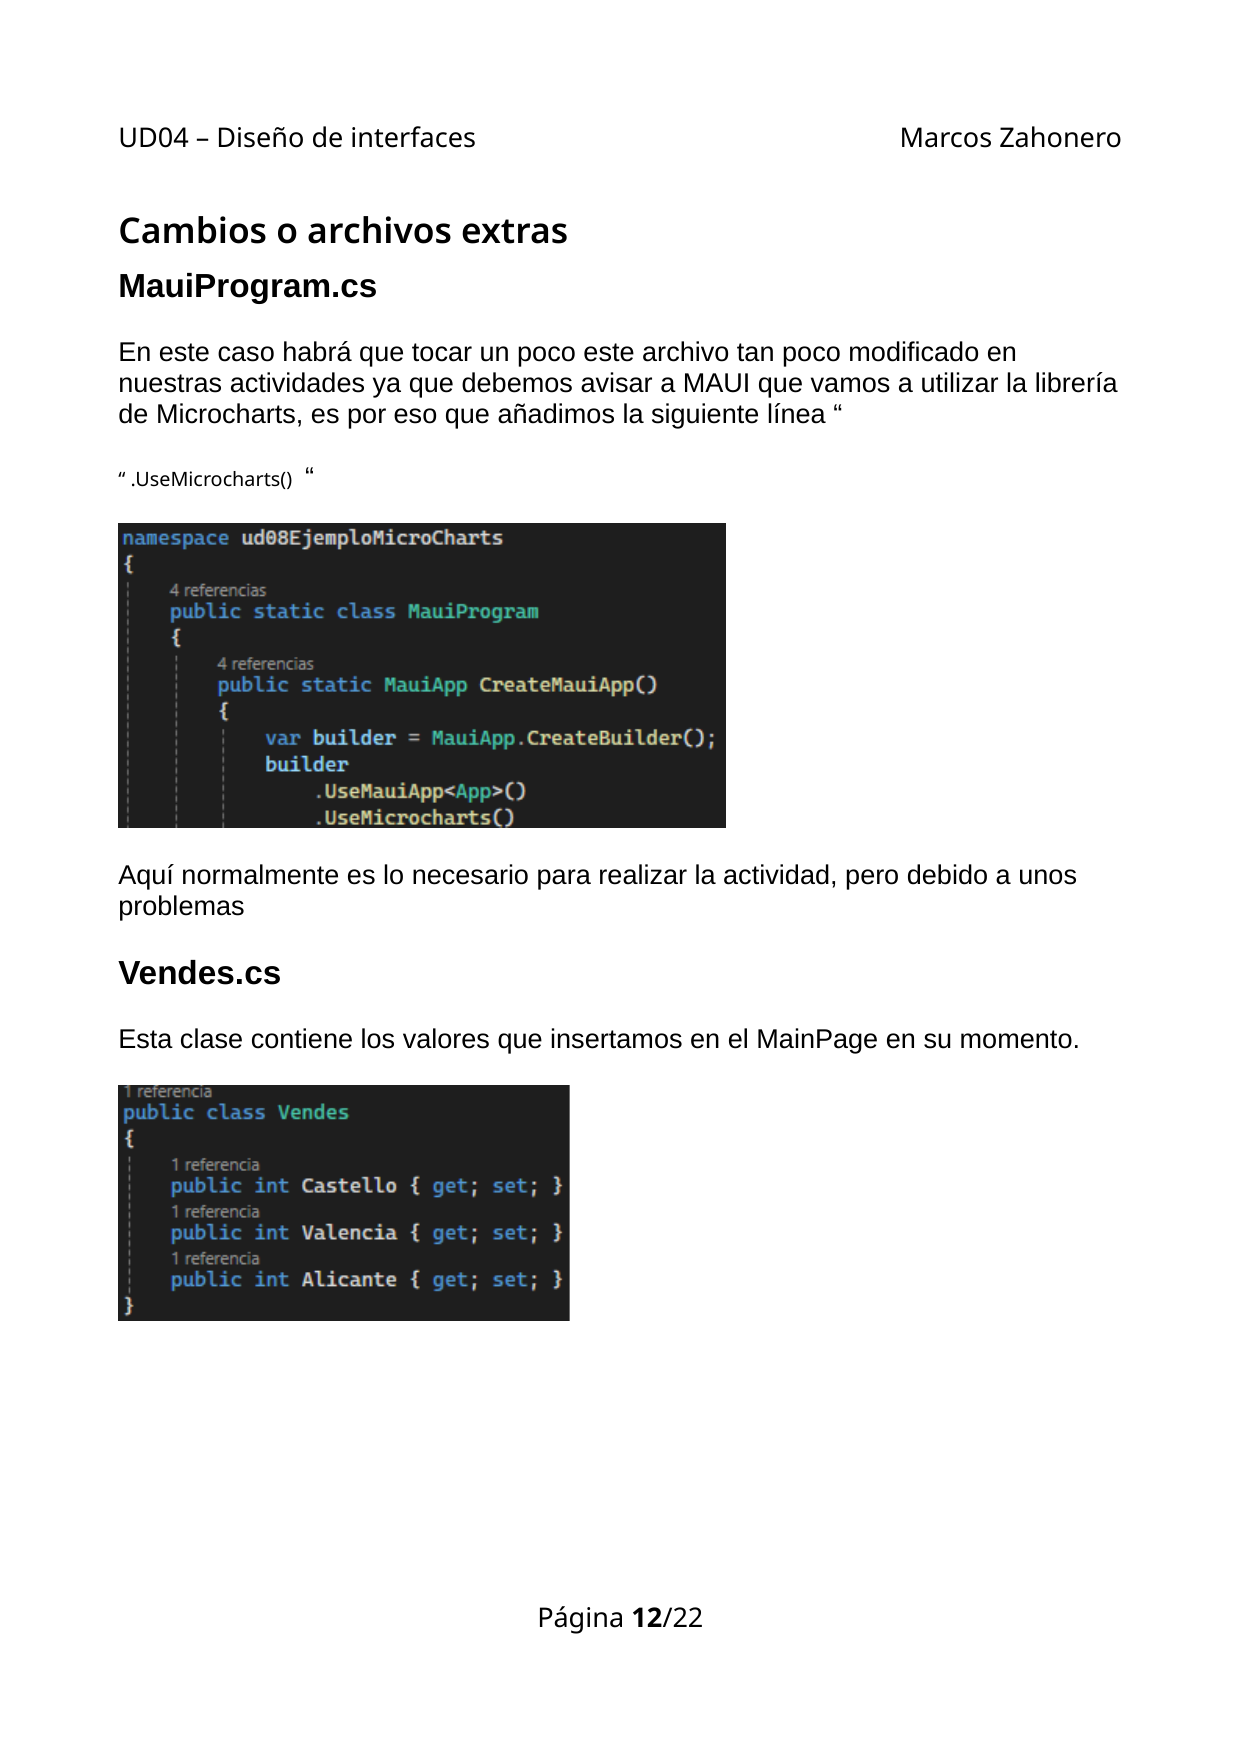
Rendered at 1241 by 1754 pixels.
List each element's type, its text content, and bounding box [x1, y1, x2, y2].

picture [118, 523, 726, 828]
text Aquí normalmente es lo necesario para realizar la actividad, pero debido a unos problemas [118, 859, 1122, 922]
subtitle Cambios o archivos extras [118, 205, 1122, 253]
subtitle Vendes.cs [118, 953, 1122, 991]
text En este caso habrá que tocar un poco este archivo tan poco modificado en nuestras actividades ya que debemos avisar a MAUI que vamos a utilizar la librería de Microcharts, es por eso que añadimos la siguiente línea “ [118, 336, 1122, 429]
subtitle MauiProgram.cs [118, 266, 1122, 304]
picture [118, 1085, 570, 1321]
text “ .UseMicrocharts() “ [118, 461, 1122, 492]
text Esta clase contiene los valores que insertamos en el MainPage en su momento. [118, 1023, 1122, 1054]
